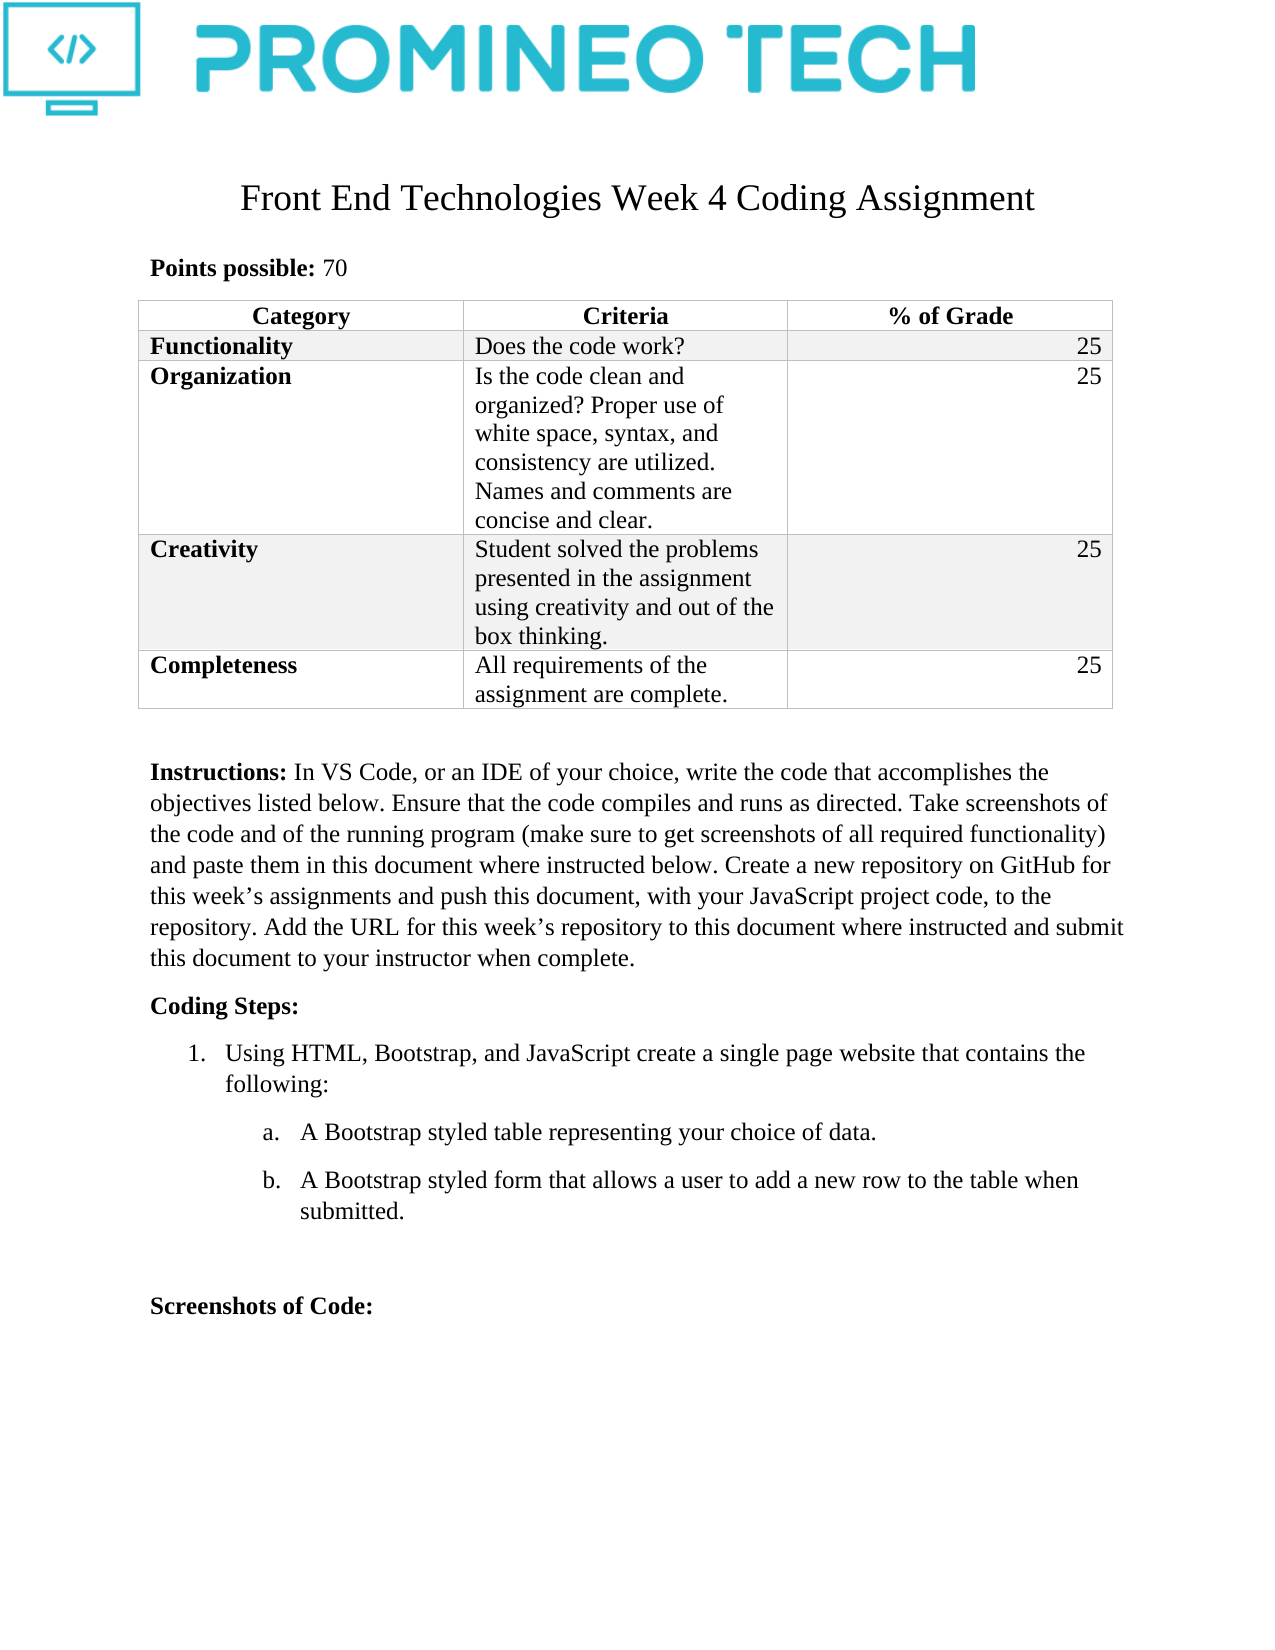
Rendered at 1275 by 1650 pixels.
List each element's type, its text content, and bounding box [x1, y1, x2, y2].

subtitle Front End Technologies Week 4 Coding Assignment [150, 175, 1125, 218]
table_cell 25 [788, 331, 1112, 360]
list Using HTML, Bootstrap, and JavaScript create a single page website that contains the following: [187, 1038, 1125, 1098]
table_cell Functionality [139, 331, 463, 360]
list A Bootstrap styled form that allows a user to add a new row to the table when submitted. [262, 1165, 1125, 1225]
text Points possible: 70 [150, 222, 1125, 281]
table_header % of Grade [788, 301, 1112, 330]
text Coding Steps: [150, 991, 1125, 1019]
text Screenshots of Code: [150, 1291, 1125, 1320]
table_cell Organization [139, 361, 463, 533]
list A Bootstrap styled table representing your choice of data. [262, 1117, 1125, 1146]
table_cell 25 [788, 651, 1112, 708]
picture [0, 0, 975, 119]
text Instructions: In VS Code, or an IDE of your choice, write the code that accomplishes the objectives listed below. Ensure that the code compiles and runs as directed. Take screenshots of the code and of the running program (make sure to get screenshots of all required functionality) and paste them in this document where instructed below. Create a new repository on GitHub for this week’s assignments and push this document, with your JavaScript project code, to the repository. Add the URL for this week’s repository to this document where instructed and submit this document to your instructor when complete. [150, 757, 1125, 972]
table_cell Creativity [139, 535, 463, 649]
table_cell All requirements of the assignment are complete. [464, 651, 787, 708]
table_cell Completeness [139, 651, 463, 708]
table_cell 25 [788, 361, 1112, 533]
table_cell Does the code work? [464, 331, 787, 360]
table_cell Student solved the problems presented in the assignment using creativity and out of the box thinking. [464, 535, 787, 649]
table_header Category [139, 301, 463, 330]
table_cell Is the code clean and organized? Proper use of white space, syntax, and consistency are utilized. Names and comments are concise and clear. [464, 361, 787, 533]
table_cell 25 [788, 535, 1112, 649]
table_header Criteria [464, 301, 787, 330]
